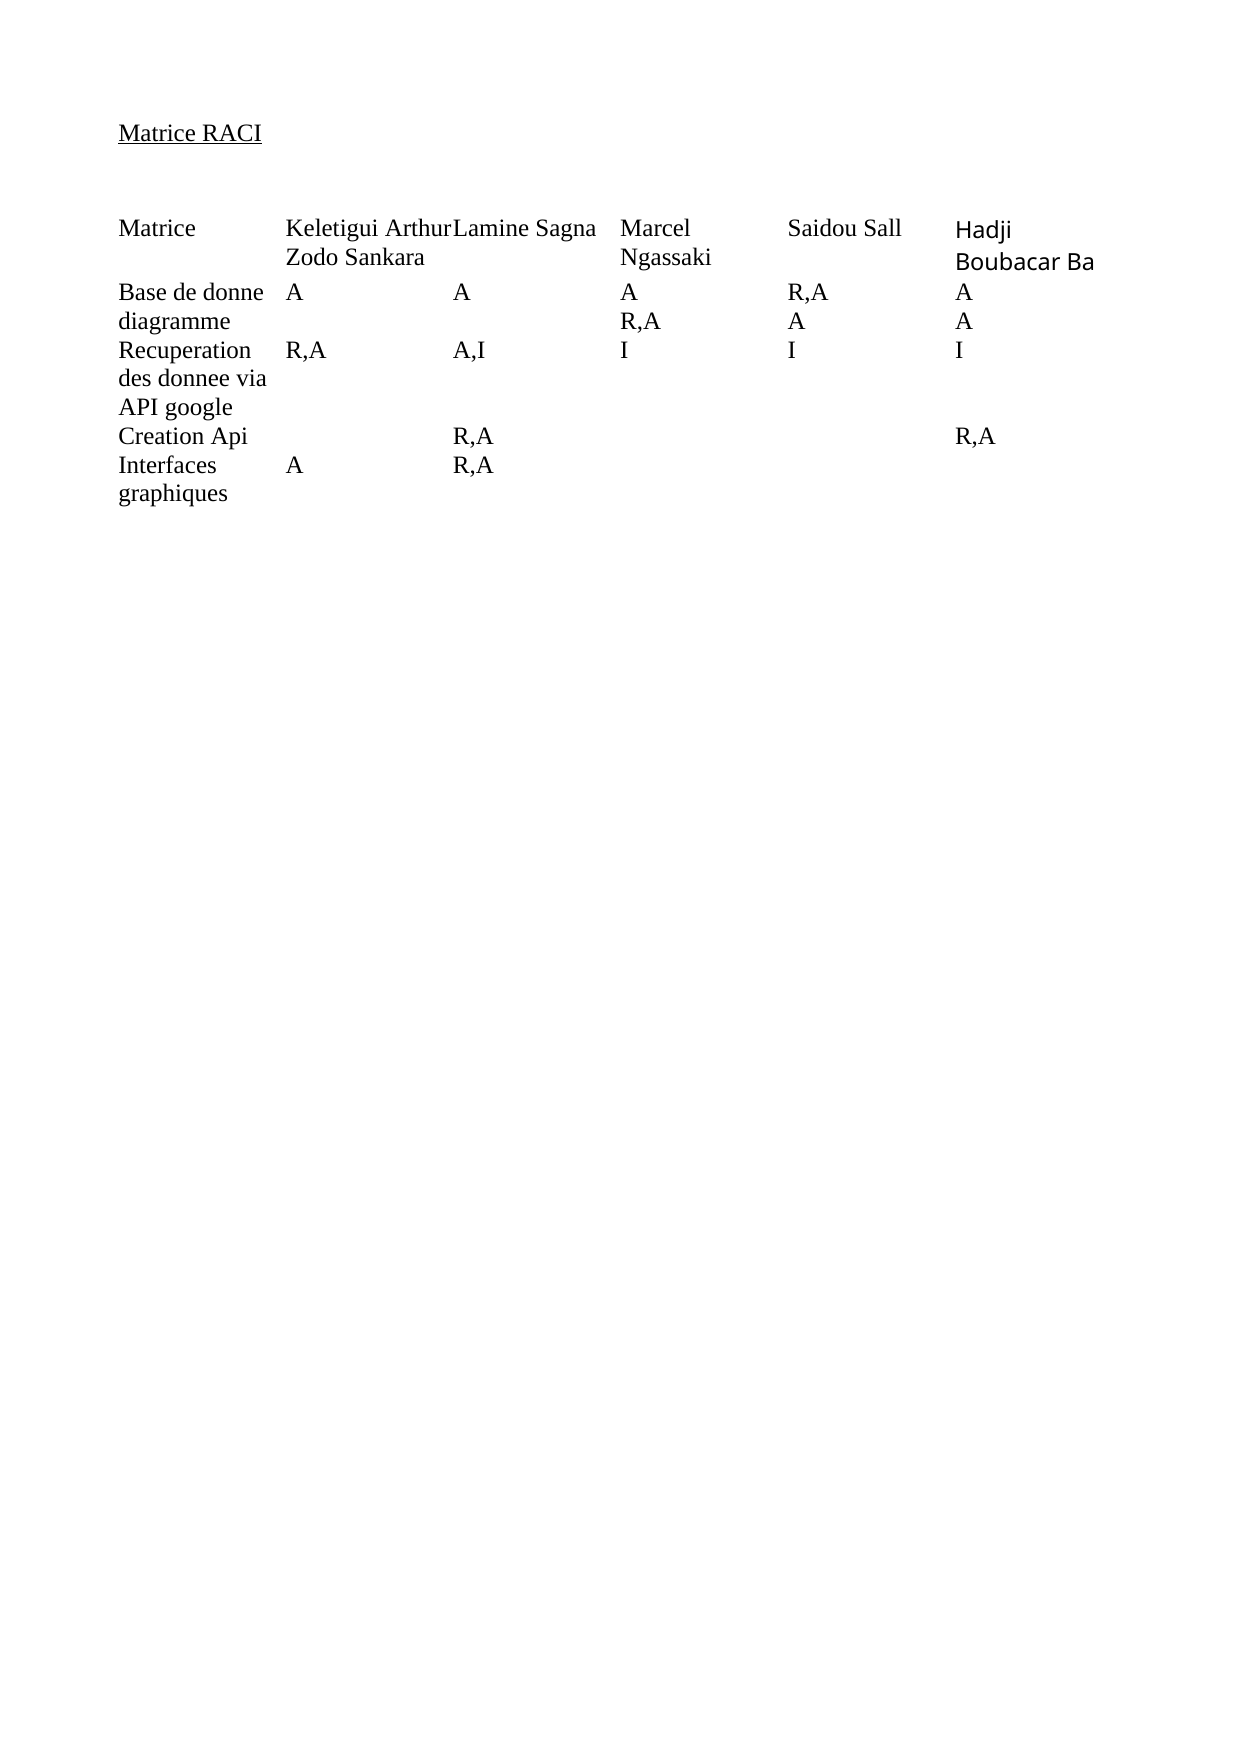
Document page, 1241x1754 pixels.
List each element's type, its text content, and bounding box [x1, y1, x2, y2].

table_cell Base de donne [118, 277, 285, 306]
table_cell I [788, 335, 955, 421]
table_cell Interfaces graphiques [118, 450, 285, 507]
table_cell [788, 450, 955, 507]
table_header Keletigui Arthur Zodo Sankara [285, 213, 453, 277]
table_cell R,A [285, 335, 453, 421]
table_cell R,A [620, 306, 787, 335]
table_cell A [955, 277, 1122, 306]
table_cell [620, 507, 787, 536]
table_cell A [453, 277, 620, 306]
table_cell R,A [453, 421, 620, 450]
table_header Saidou Sall [788, 213, 955, 277]
table_cell A [285, 450, 453, 507]
table_cell A [788, 306, 955, 335]
table_cell Recuperation des donnee via API google [118, 335, 285, 421]
table_cell [788, 421, 955, 450]
table_cell Creation Api [118, 421, 285, 450]
table_cell [285, 421, 453, 450]
table_cell [453, 507, 620, 536]
table_cell R,A [453, 450, 620, 507]
table_cell A [285, 277, 453, 306]
table_cell [955, 450, 1122, 507]
table_cell A [955, 306, 1122, 335]
table_cell A,I [453, 335, 620, 421]
table_cell diagramme [118, 306, 285, 335]
table_cell R,A [788, 277, 955, 306]
table_cell [955, 507, 1122, 536]
table_cell [285, 507, 453, 536]
table_cell I [620, 335, 787, 421]
table_cell [453, 306, 620, 335]
table_cell [118, 507, 285, 536]
table_header Marcel Ngassaki [620, 213, 787, 277]
table_cell I [955, 335, 1122, 421]
table_cell [285, 306, 453, 335]
table_cell [620, 421, 787, 450]
table_cell A [620, 277, 787, 306]
table_cell [788, 507, 955, 536]
text Matrice RACI [118, 118, 1122, 147]
table_header Hadji Boubacar Ba [955, 213, 1122, 277]
table_header Lamine Sagna [453, 213, 620, 277]
table_cell [620, 450, 787, 507]
table_header Matrice [118, 213, 285, 277]
table_cell R,A [955, 421, 1122, 450]
